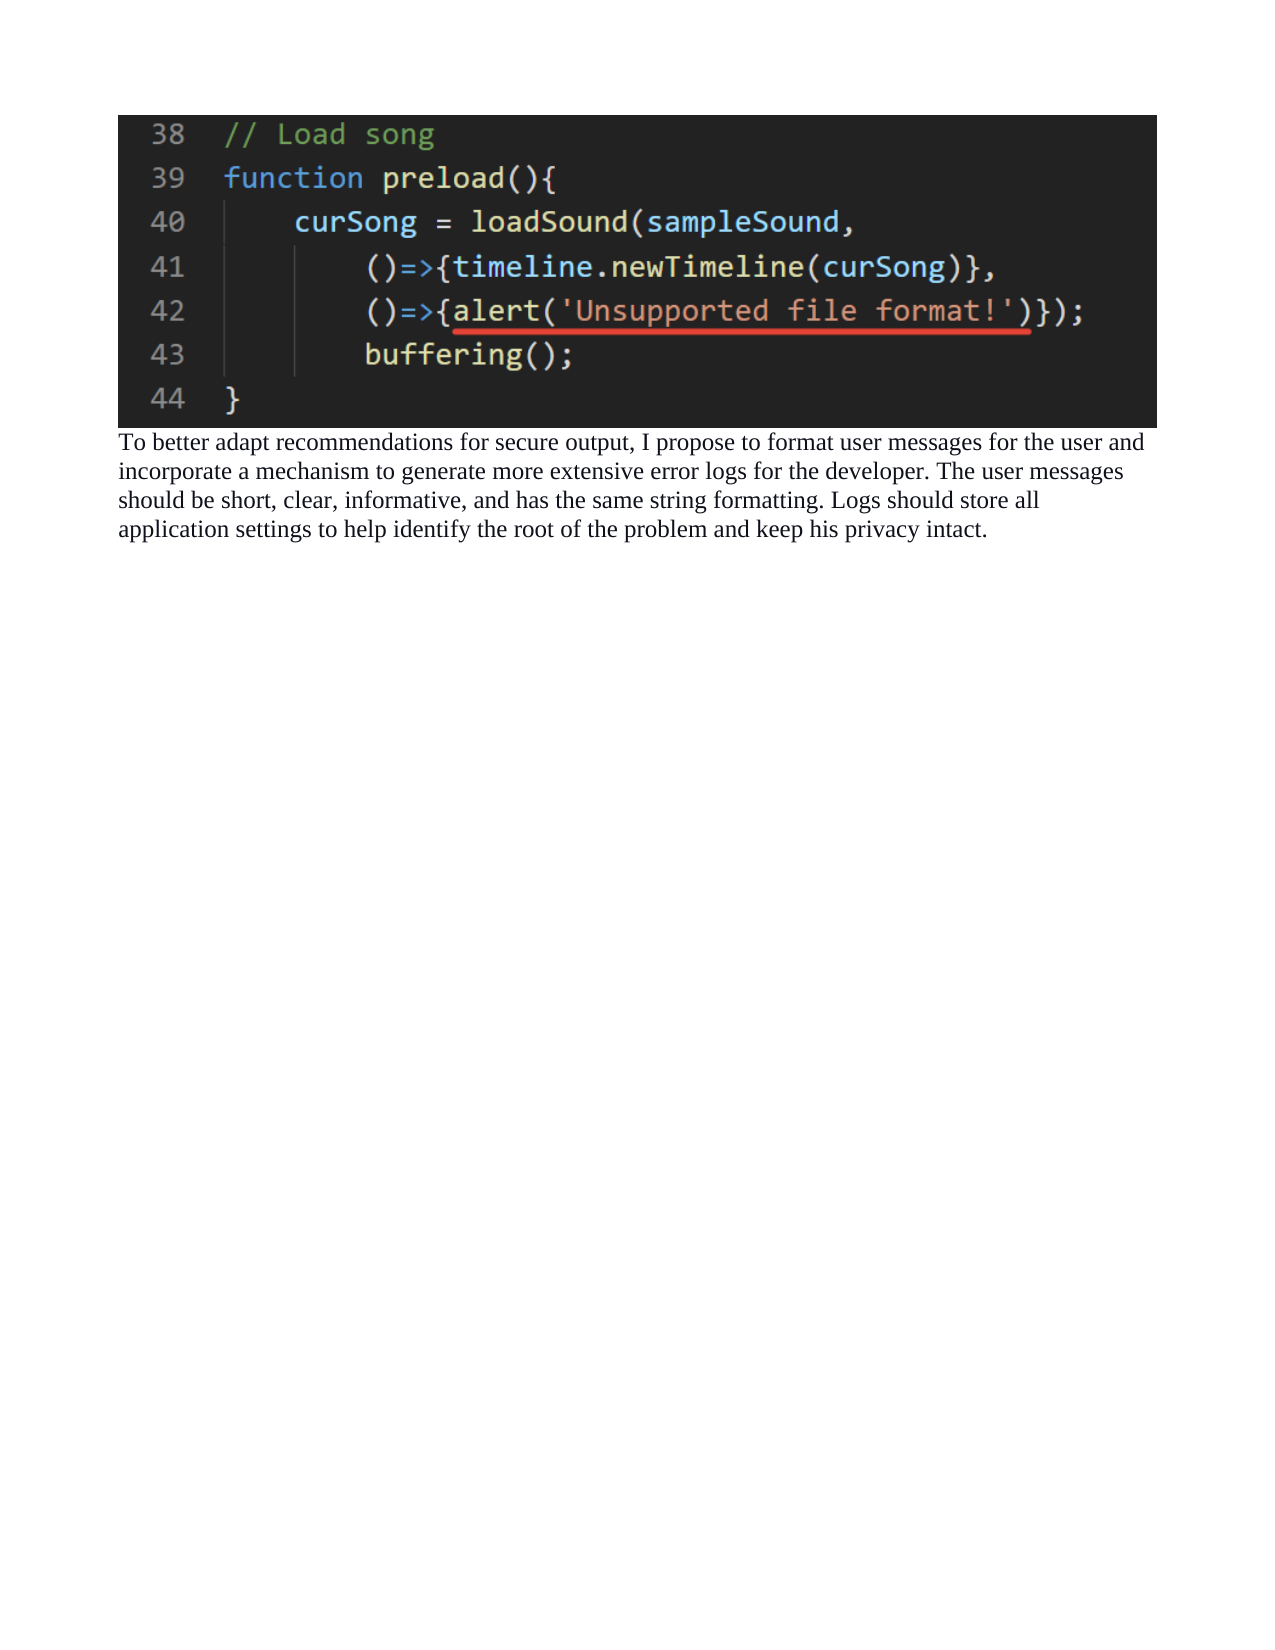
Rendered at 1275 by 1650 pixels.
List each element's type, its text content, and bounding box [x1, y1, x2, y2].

text To better adapt recommendations for secure output, I propose to format user messages for the user and incorporate a mechanism to generate more extensive error logs for the developer. The user messages should be short, clear, informative, and has the same string formatting. Logs should store all application settings to help identify the root of the problem and keep his privacy intact. [118, 428, 1157, 542]
picture [118, 115, 1157, 428]
